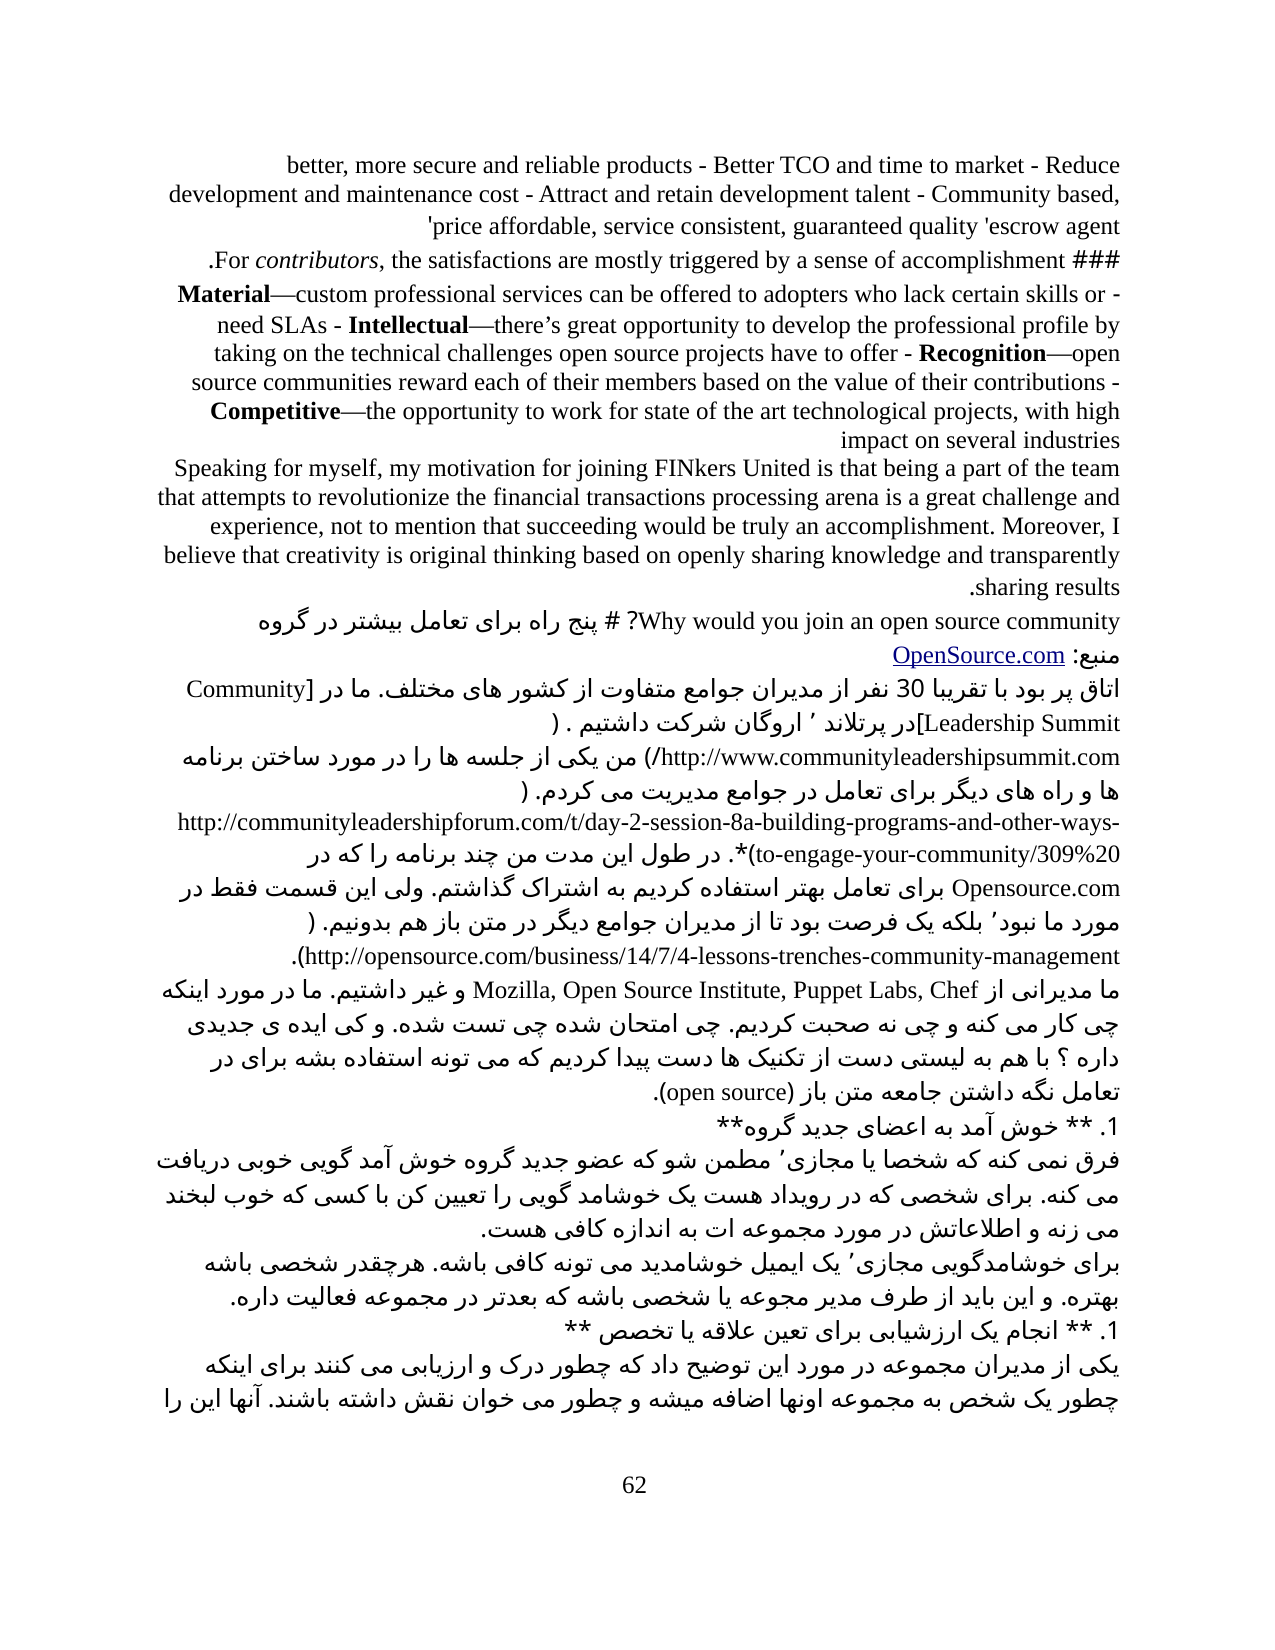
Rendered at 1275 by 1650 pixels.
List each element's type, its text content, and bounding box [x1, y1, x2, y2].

table_cell 1. ** انجام یک ارزشیابی برای تعین علاقه یا تخصص ** [150, 1313, 1125, 1347]
table_cell ما مدیرانی از Mozilla, Open Source Institute, Puppet Labs, Chef و غیر داشتیم. ما در مورد اینکه چی کار می کنه و چی نه صحبت کردیم. چی امتحان شده چی تست شده. و کی ایده ی جدیدی داره ؟ با هم به لیستی دست از تکنیک ها دست پیدا کردیم که می تونه استفاده بشه برای در تعامل نگه داشتن جامعه متن باز (open source). [150, 972, 1125, 1108]
table_cell برای خوشامدگویی مجازی٬ یک ایمیل خوشامدید می تونه کافی باشه. هرچقدر شخصی باشه بهتره. و این باید از طرف مدیر مجوعه یا شخصی باشه که بعدتر در مجموعه فعالیت داره. [150, 1244, 1125, 1312]
table_cell فرق نمی کنه که شخصا یا مجازی٬ مطمن شو که عضو جدید گروه خوش آمد گویی خوبی دریافت می کنه. برای شخصی که در رویداد هست یک خوشامد گویی را تعیین کن با کسی که خوب لبخند می زنه و اطلاعاتش در مورد مجموعه ات به اندازه کافی هست. [150, 1142, 1125, 1244]
table_cell 1. ** خوش آمد به اعضای جدید گروه** [150, 1108, 1125, 1142]
table_cell ### For contributors, the satisfactions are mostly triggered by a sense of accomplishment. [150, 242, 1125, 276]
table_cell یکی از مدیران مجموعه در مورد این توضیح داد که چطور درک و ارزیابی می کنند برای اینکه چطور یک شخص به مجموعه اونها اضافه میشه و چطور می خوان نقش داشته باشند. آنها این را [150, 1347, 1125, 1415]
table_cell - Material—custom professional services can be offered to adopters who lack certain skills or need SLAs - Intellectual—there’s great opportunity to develop the professional profile by taking on the technical challenges open source projects have to offer - Recognition—open source communities reward each of their members based on the value of their contributions - Competitive—the opportunity to work for state of the art technological projects, with high impact on several industries [150, 276, 1125, 453]
table_cell Speaking for myself, my motivation for joining FINkers United is that being a part of the team that attempts to revolutionize the financial transactions processing arena is a great challenge and experience, not to mention that succeeding would be truly an accomplishment. Moreover, I believe that creativity is original thinking based on openly sharing knowledge and transparently sharing results. [150, 454, 1125, 602]
table_cell اتاق پر بود با تقریبا 30 نفر از مدیران جوامع متفاوت از کشور های مختلف. ما در [Community Leadership Summit]در پرتلاند ٬ اروگان شرکت داشتیم . (http://www.communityleadershipsummit.com/) من یکی از جلسه ها را در مورد ساختن برنامه ها و راه های دیگر برای تعامل در جوامع مدیریت می کردم. (http://communityleadershipforum.com/t/day-2-session-8a-building-programs-and-other-ways-to-engage-your-community/309%20)*. در طول این مدت من چند برنامه را که در Opensource.com برای تعامل بهتر استفاده کردیم به اشتراک گذاشتم. ولی این قسمت فقط در مورد ما نبود٬ بلکه یک فرصت بود تا از مدیران جوامع دیگر در متن باز هم بدونیم. (http://opensource.com/business/14/7/4-lessons-trenches-community-management). [150, 671, 1125, 972]
table_cell - The power to influence projects and strategies - Freedom from vendor locking - Benefit from better, more secure and reliable products - Better TCO and time to market - Reduce development and maintenance cost - Attract and retain development talent - Community based, price affordable, service consistent, guaranteed quality 'escrow agent' [150, 150, 1125, 242]
table_cell Why would you join an open source community? # پنج راه برای تعامل بیشتر در گروه [150, 603, 1125, 637]
table_cell منبع: OpenSource.com [150, 637, 1125, 671]
